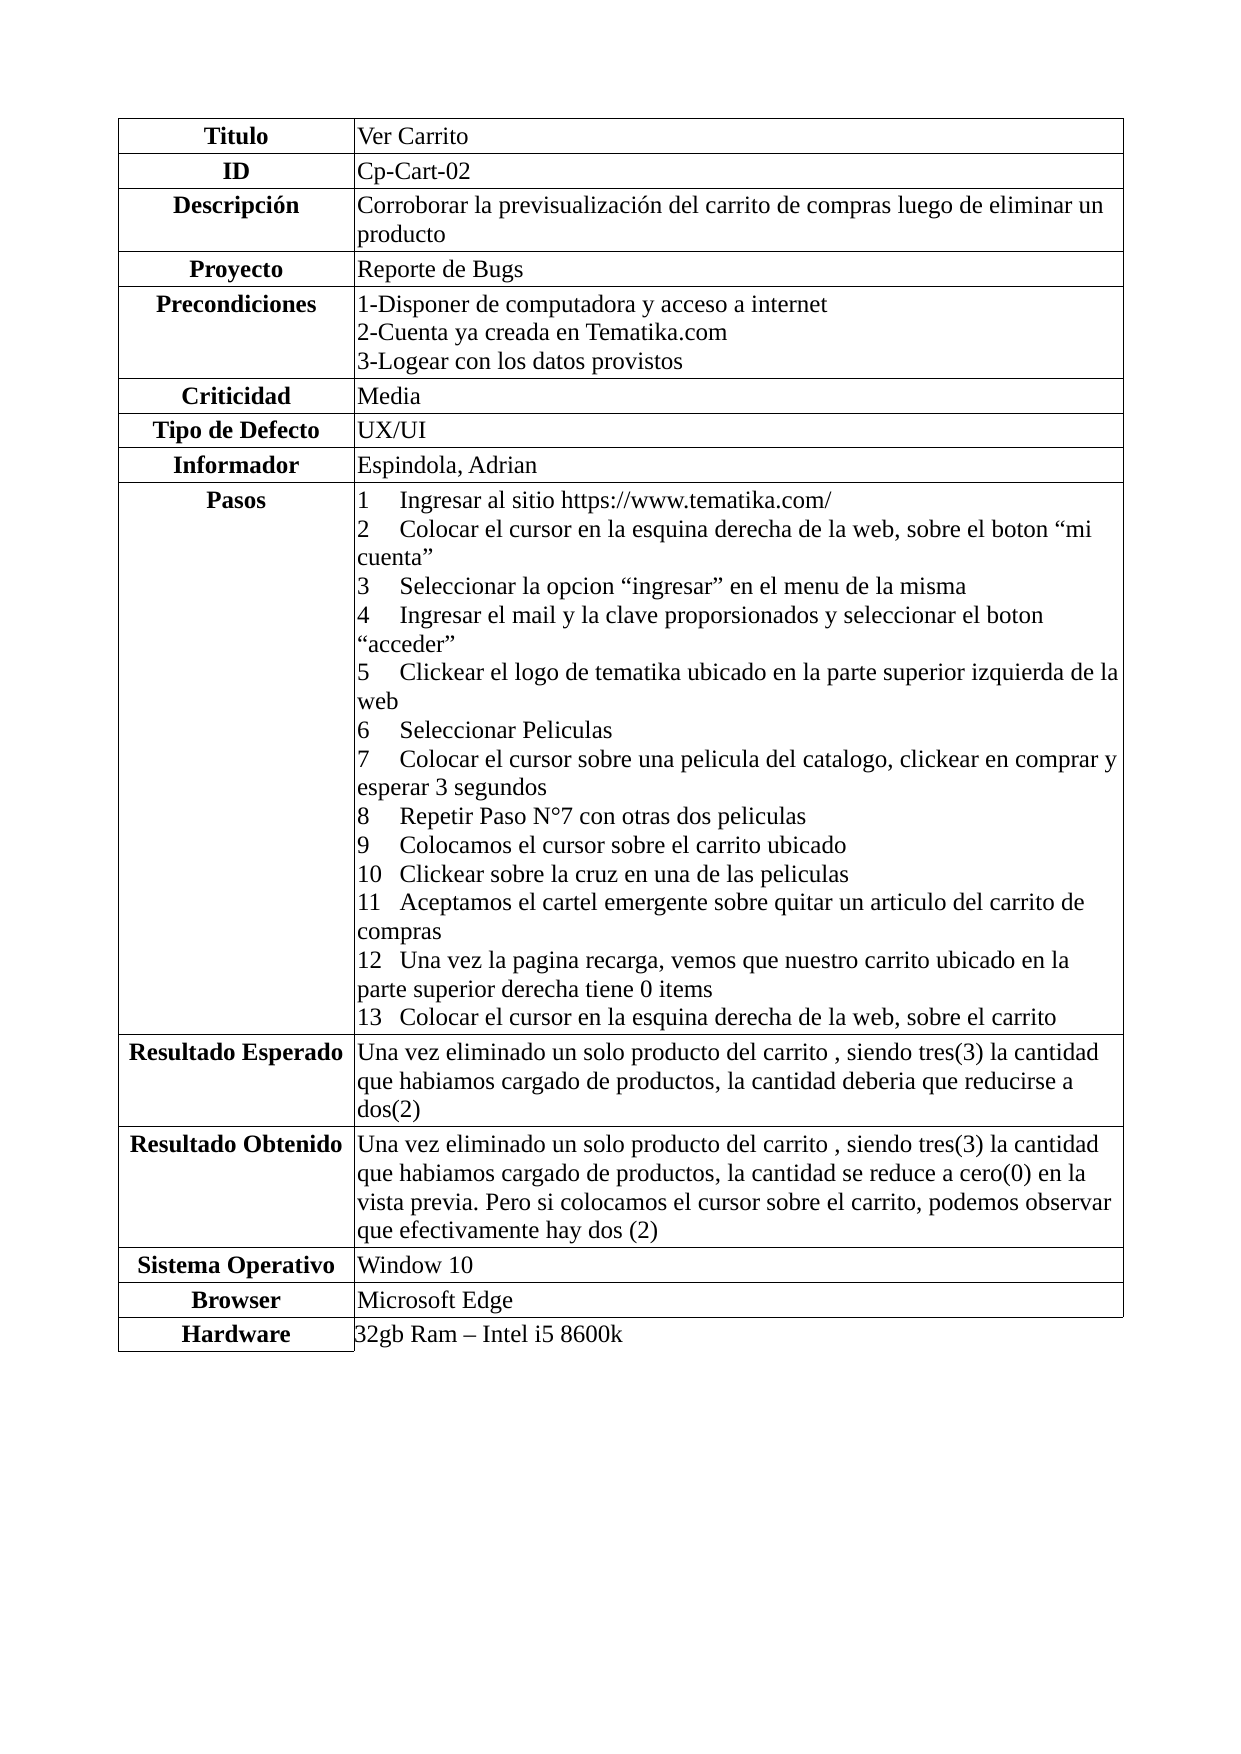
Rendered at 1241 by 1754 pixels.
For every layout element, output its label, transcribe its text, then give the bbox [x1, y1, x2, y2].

table_cell Descripción [119, 189, 354, 251]
table_cell Media [355, 379, 1123, 412]
table_cell Browser [119, 1283, 354, 1317]
table_cell Espindola, Adrian [355, 448, 1123, 482]
table_cell Una vez eliminado un solo producto del carrito , siendo tres(3) la cantidad que habiamos cargado de productos, la cantidad deberia que reducirse a dos(2) [355, 1035, 1123, 1126]
table_cell Reporte de Bugs [355, 252, 1123, 286]
table_cell Una vez eliminado un solo producto del carrito , siendo tres(3) la cantidad que habiamos cargado de productos, la cantidad se reduce a cero(0) en la vista previa. Pero si colocamos el cursor sobre el carrito, podemos observar que efectivamente hay dos (2) [355, 1127, 1123, 1247]
table_cell Sistema Operativo [119, 1248, 354, 1282]
table_cell 32gb Ram – Intel i5 8600k [355, 1318, 1123, 1351]
table_cell Microsoft Edge [355, 1283, 1123, 1317]
table_cell Cp-Cart-02 [355, 154, 1123, 187]
table_cell Window 10 [355, 1248, 1123, 1282]
table_cell Informador [119, 448, 354, 482]
table_cell Precondiciones [119, 287, 354, 378]
table_cell Pasos [119, 483, 354, 1034]
table_cell Resultado Obtenido [119, 1127, 354, 1247]
table_cell 1-Disponer de computadora y acceso a internet 2-Cuenta ya creada en Tematika.com 3-Logear con los datos provistos [355, 287, 1123, 378]
table_cell Corroborar la previsualización del carrito de compras luego de eliminar un producto [355, 189, 1123, 251]
table_cell 1 Ingresar al sitio https://www.tematika.com/ 2 Colocar el cursor en la esquina derecha de la web, sobre el boton “mi cuenta” 3 Seleccionar la opcion “ingresar” en el menu de la misma 4 Ingresar el mail y la clave proporsionados y seleccionar el boton “acceder” 5 Clickear el logo de tematika ubicado en la parte superior izquierda de la web 6 Seleccionar Peliculas 7 Colocar el cursor sobre una pelicula del catalogo, clickear en comprar y esperar 3 segundos 8 Repetir Paso N°7 con otras dos peliculas 9 Colocamos el cursor sobre el carrito ubicado 10 Clickear sobre la cruz en una de las peliculas 11 Aceptamos el cartel emergente sobre quitar un articulo del carrito de compras 12 Una vez la pagina recarga, vemos que nuestro carrito ubicado en la parte superior derecha tiene 0 items 13 Colocar el cursor en la esquina derecha de la web, sobre el carrito [355, 483, 1123, 1034]
table_cell Proyecto [119, 252, 354, 286]
table_cell Hardware [119, 1318, 354, 1351]
table_header Titulo [119, 119, 354, 153]
table_cell Criticidad [119, 379, 354, 412]
table_cell ID [119, 154, 354, 187]
table_cell UX/UI [355, 414, 1123, 447]
table_header Ver Carrito [355, 119, 1123, 153]
table_cell Resultado Esperado [119, 1035, 354, 1126]
table_cell Tipo de Defecto [119, 414, 354, 447]
